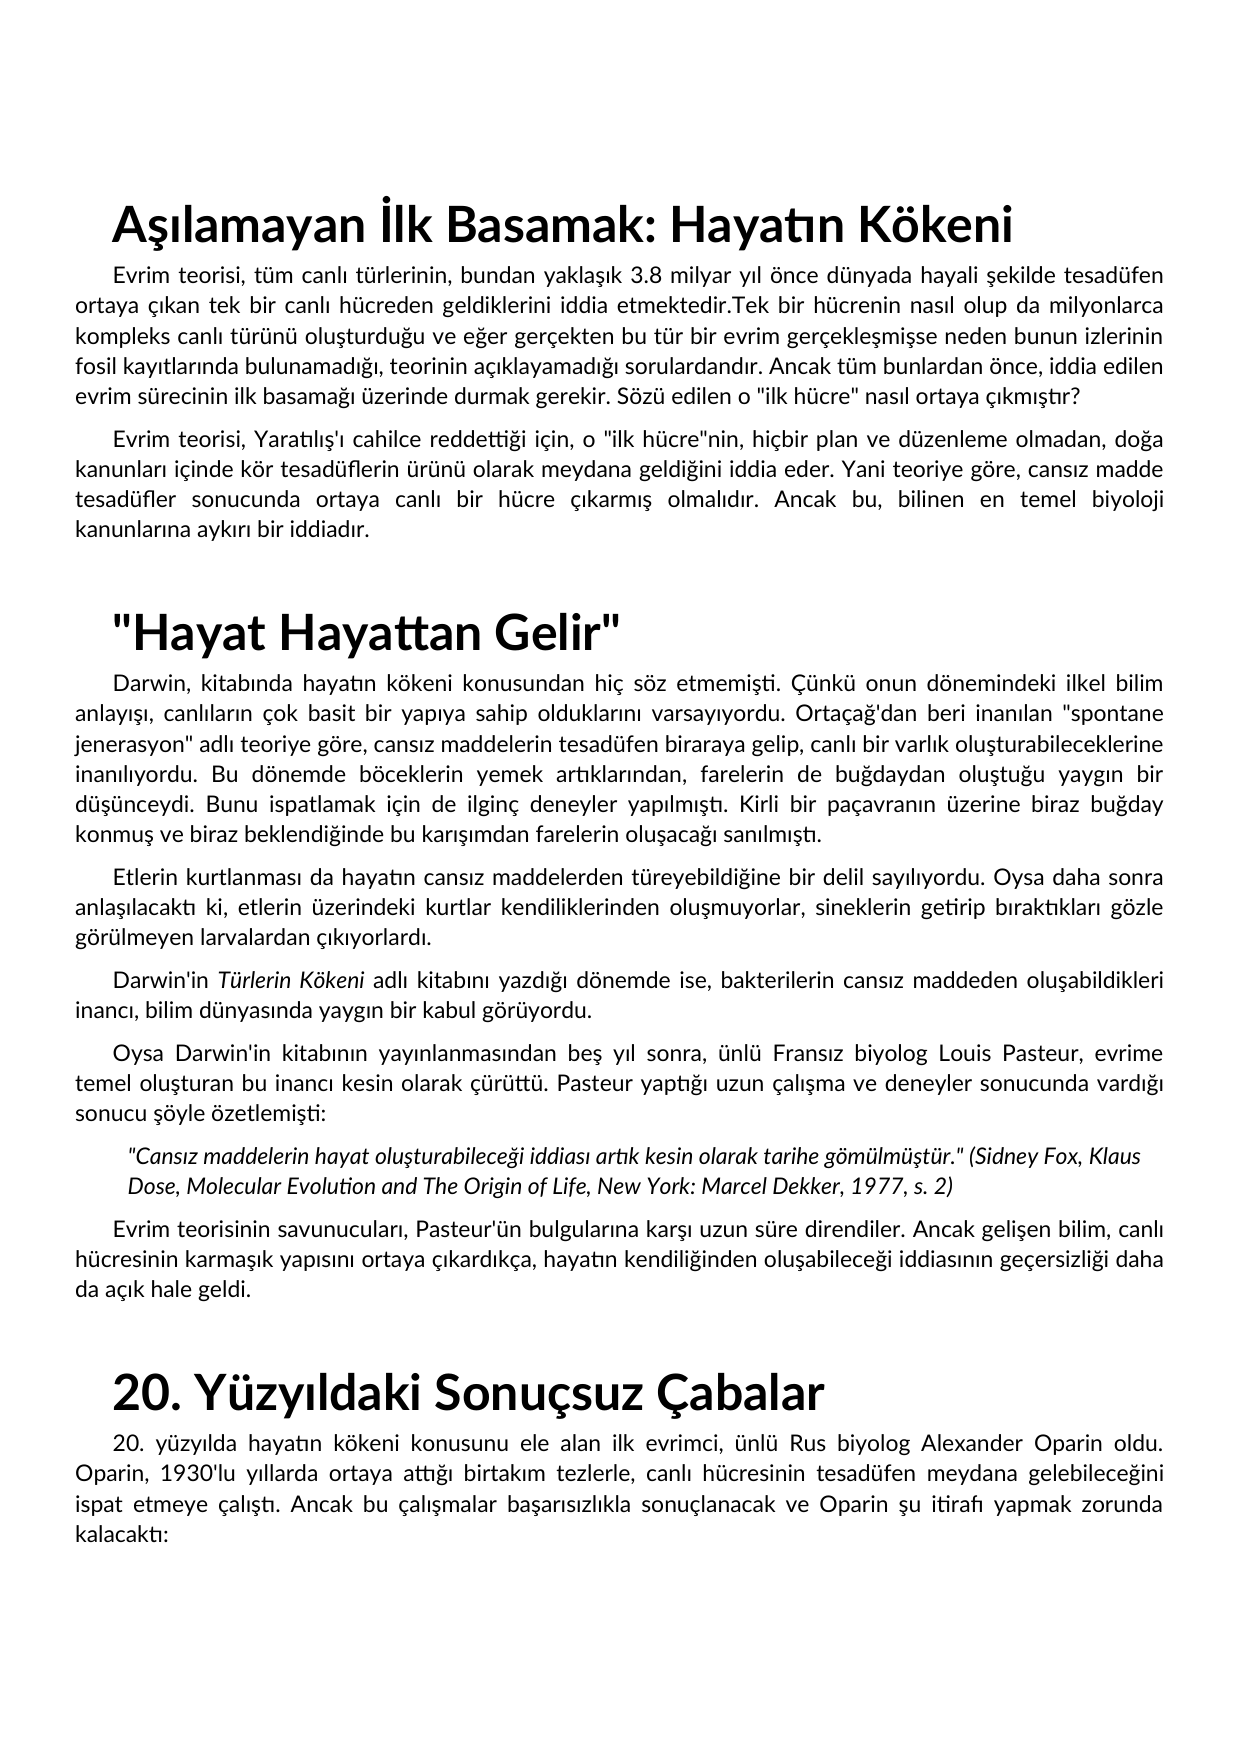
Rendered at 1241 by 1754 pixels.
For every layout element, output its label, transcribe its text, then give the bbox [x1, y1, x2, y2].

text "Cansız maddelerin hayat oluşturabileceği iddiası artık kesin olarak tarihe gömülmüştür." (Sidney Fox, Klaus Dose, Molecular Evolution and The Origin of Life, New York: Marcel Dekker, 1977, s. 2) [127, 1142, 1143, 1199]
subtitle 20. Yüzyıldaki Sonuçsuz Çabalar [112, 1361, 1165, 1421]
text Etlerin kurtlanması da hayatın cansız maddelerden türeyebildiğine bir delil sayılıyordu. Oysa daha sonra anlaşılacaktı ki, etlerin üzerindeki kurtlar kendiliklerinden oluşmuyorlar, sineklerin getirip bıraktıkları gözle görülmeyen larvalardan çıkıyorlardı. [75, 863, 1165, 951]
text Evrim teorisinin savunucuları, Pasteur'ün bulgularına karşı uzun süre direndiler. Ancak gelişen bilim, canlı hücresinin karmaşık yapısını ortaya çıkardıkça, hayatın kendiliğinden oluşabileceği iddiasının geçersizliği daha da açık hale geldi. [75, 1215, 1165, 1303]
text Oysa Darwin'in kitabının yayınlanmasından beş yıl sonra, ünlü Fransız biyolog Louis Pasteur, evrime temel oluşturan bu inancı kesin olarak çürüttü. Pasteur yaptığı uzun çalışma ve deneyler sonucunda vardığı sonucu şöyle özetlemişti: [75, 1039, 1165, 1127]
subtitle Aşılamayan İlk Basamak: Hayatın Kökeni [112, 193, 1165, 253]
text Evrim teorisi, tüm canlı türlerinin, bundan yaklaşık 3.8 milyar yıl önce dünyada hayali şekilde tesadüfen ortaya çıkan tek bir canlı hücreden geldiklerini iddia etmektedir.Tek bir hücrenin nasıl olup da milyonlarca kompleks canlı türünü oluşturduğu ve eğer gerçekten bu tür bir evrim gerçekleşmişse neden bunun izlerinin fosil kayıtlarında bulunamadığı, teorinin açıklayamadığı sorulardandır. Ancak tüm bunlardan önce, iddia edilen evrim sürecinin ilk basamağı üzerinde durmak gerekir. Sözü edilen o "ilk hücre" nasıl ortaya çıkmıştır? [75, 261, 1165, 409]
subtitle "Hayat Hayattan Gelir" [112, 601, 1165, 661]
text Darwin'in Türlerin Kökeni adlı kitabını yazdığı dönemde ise, bakterilerin cansız maddeden oluşabildikleri inancı, bilim dünyasında yaygın bir kabul görüyordu. [75, 966, 1165, 1023]
text Evrim teorisi, Yaratılış'ı cahilce reddettiği için, o "ilk hücre"nin, hiçbir plan ve düzenleme olmadan, doğa kanunları içinde kör tesadüflerin ürünü olarak meydana geldiğini iddia eder. Yani teoriye göre, cansız madde tesadüfler sonucunda ortaya canlı bir hücre çıkarmış olmalıdır. Ancak bu, bilinen en temel biyoloji kanunlarına aykırı bir iddiadır. [75, 424, 1165, 543]
text 20. yüzyılda hayatın kökeni konusunu ele alan ilk evrimci, ünlü Rus biyolog Alexander Oparin oldu. Oparin, 1930'lu yıllarda ortaya attığı birtakım tezlerle, canlı hücresinin tesadüfen meydana gelebileceğini ispat etmeye çalıştı. Ancak bu çalışmalar başarısızlıkla sonuçlanacak ve Oparin şu itirafı yapmak zorunda kalacaktı: [75, 1429, 1165, 1547]
text Darwin, kitabında hayatın kökeni konusundan hiç söz etmemişti. Çünkü onun dönemindeki ilkel bilim anlayışı, canlıların çok basit bir yapıya sahip olduklarını varsayıyordu. Ortaçağ'dan beri inanılan "spontane jenerasyon" adlı teoriye göre, cansız maddelerin tesadüfen biraraya gelip, canlı bir varlık oluşturabileceklerine inanılıyordu. Bu dönemde böceklerin yemek artıklarından, farelerin de buğdaydan oluştuğu yaygın bir düşünceydi. Bunu ispatlamak için de ilginç deneyler yapılmıştı. Kirli bir paçavranın üzerine biraz buğday konmuş ve biraz beklendiğinde bu karışımdan farelerin oluşacağı sanılmıştı. [75, 669, 1165, 847]
